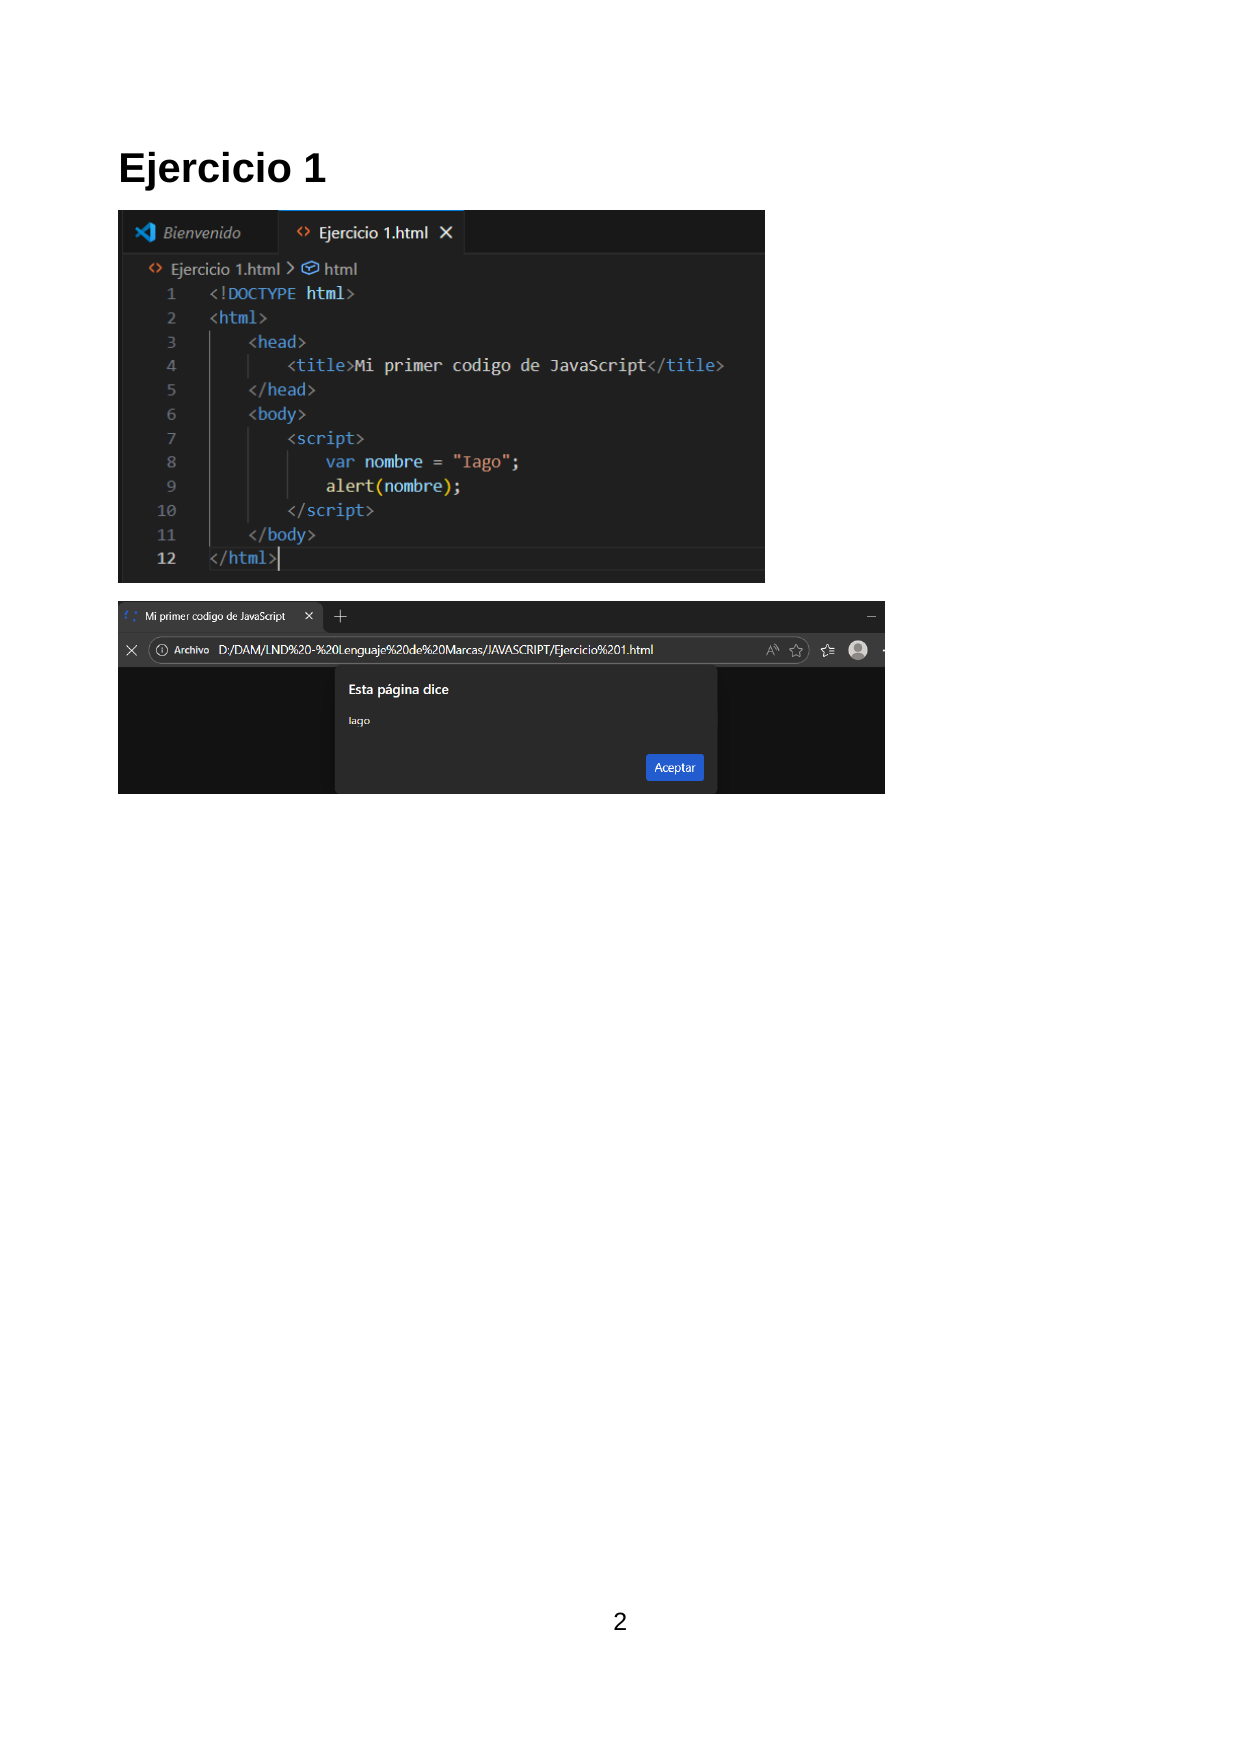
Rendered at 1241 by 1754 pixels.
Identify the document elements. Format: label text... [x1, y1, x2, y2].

subtitle Ejercicio 1 [118, 143, 1122, 191]
picture [118, 210, 765, 583]
picture [118, 601, 885, 794]
